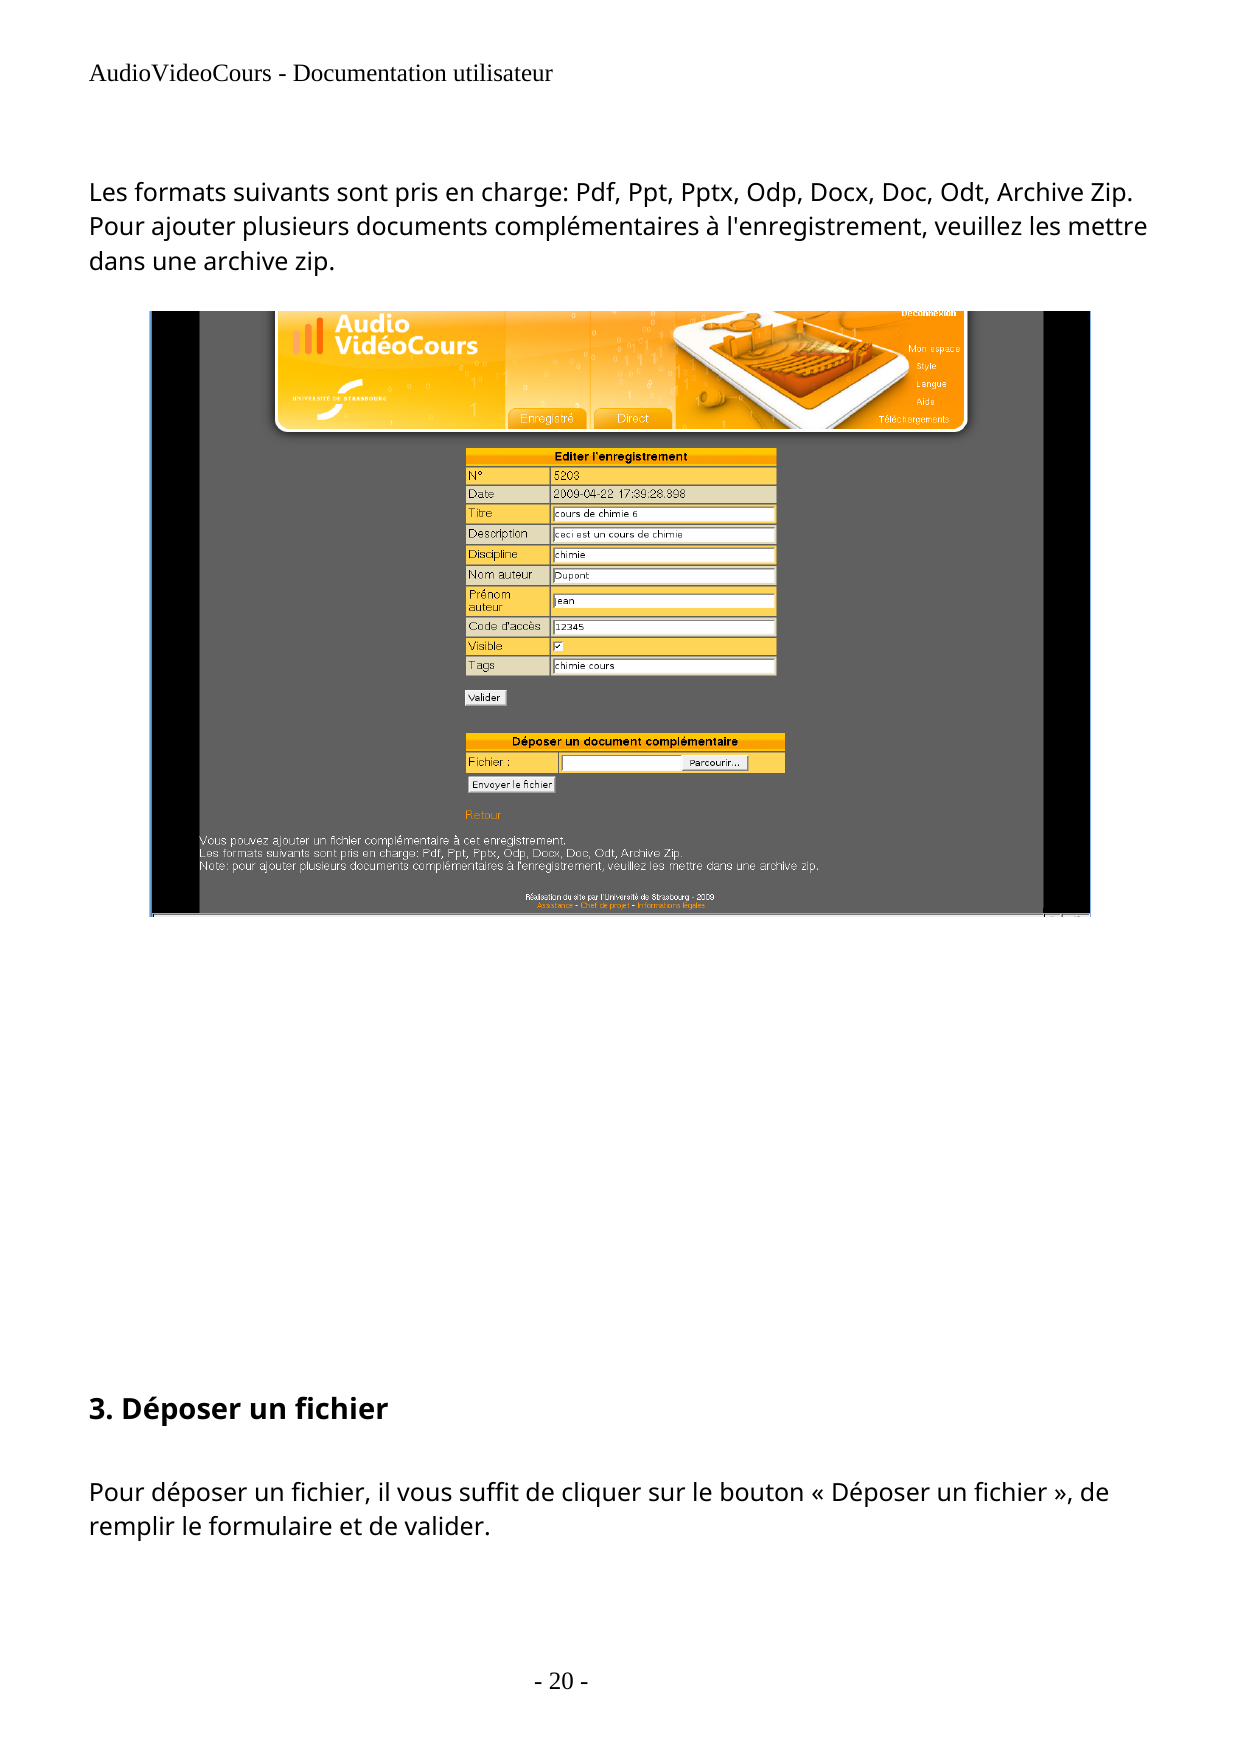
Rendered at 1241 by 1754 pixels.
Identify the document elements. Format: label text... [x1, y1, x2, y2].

text Les formats suivants sont pris en charge: Pdf, Ppt, Pptx, Odp, Docx, Doc, Odt, Archive Zip. Pour ajouter plusieurs documents complémentaires à l'enregistrement, veuillez les mettre dans une archive zip. [88, 175, 1152, 277]
text Pour déposer un fichier, il vous suffit de cliquer sur le bouton « Déposer un fichier », de remplir le formulaire et de valider. [88, 1475, 1152, 1543]
subtitle 3. Déposer un fichier [88, 1388, 1152, 1428]
picture [149, 311, 1091, 917]
